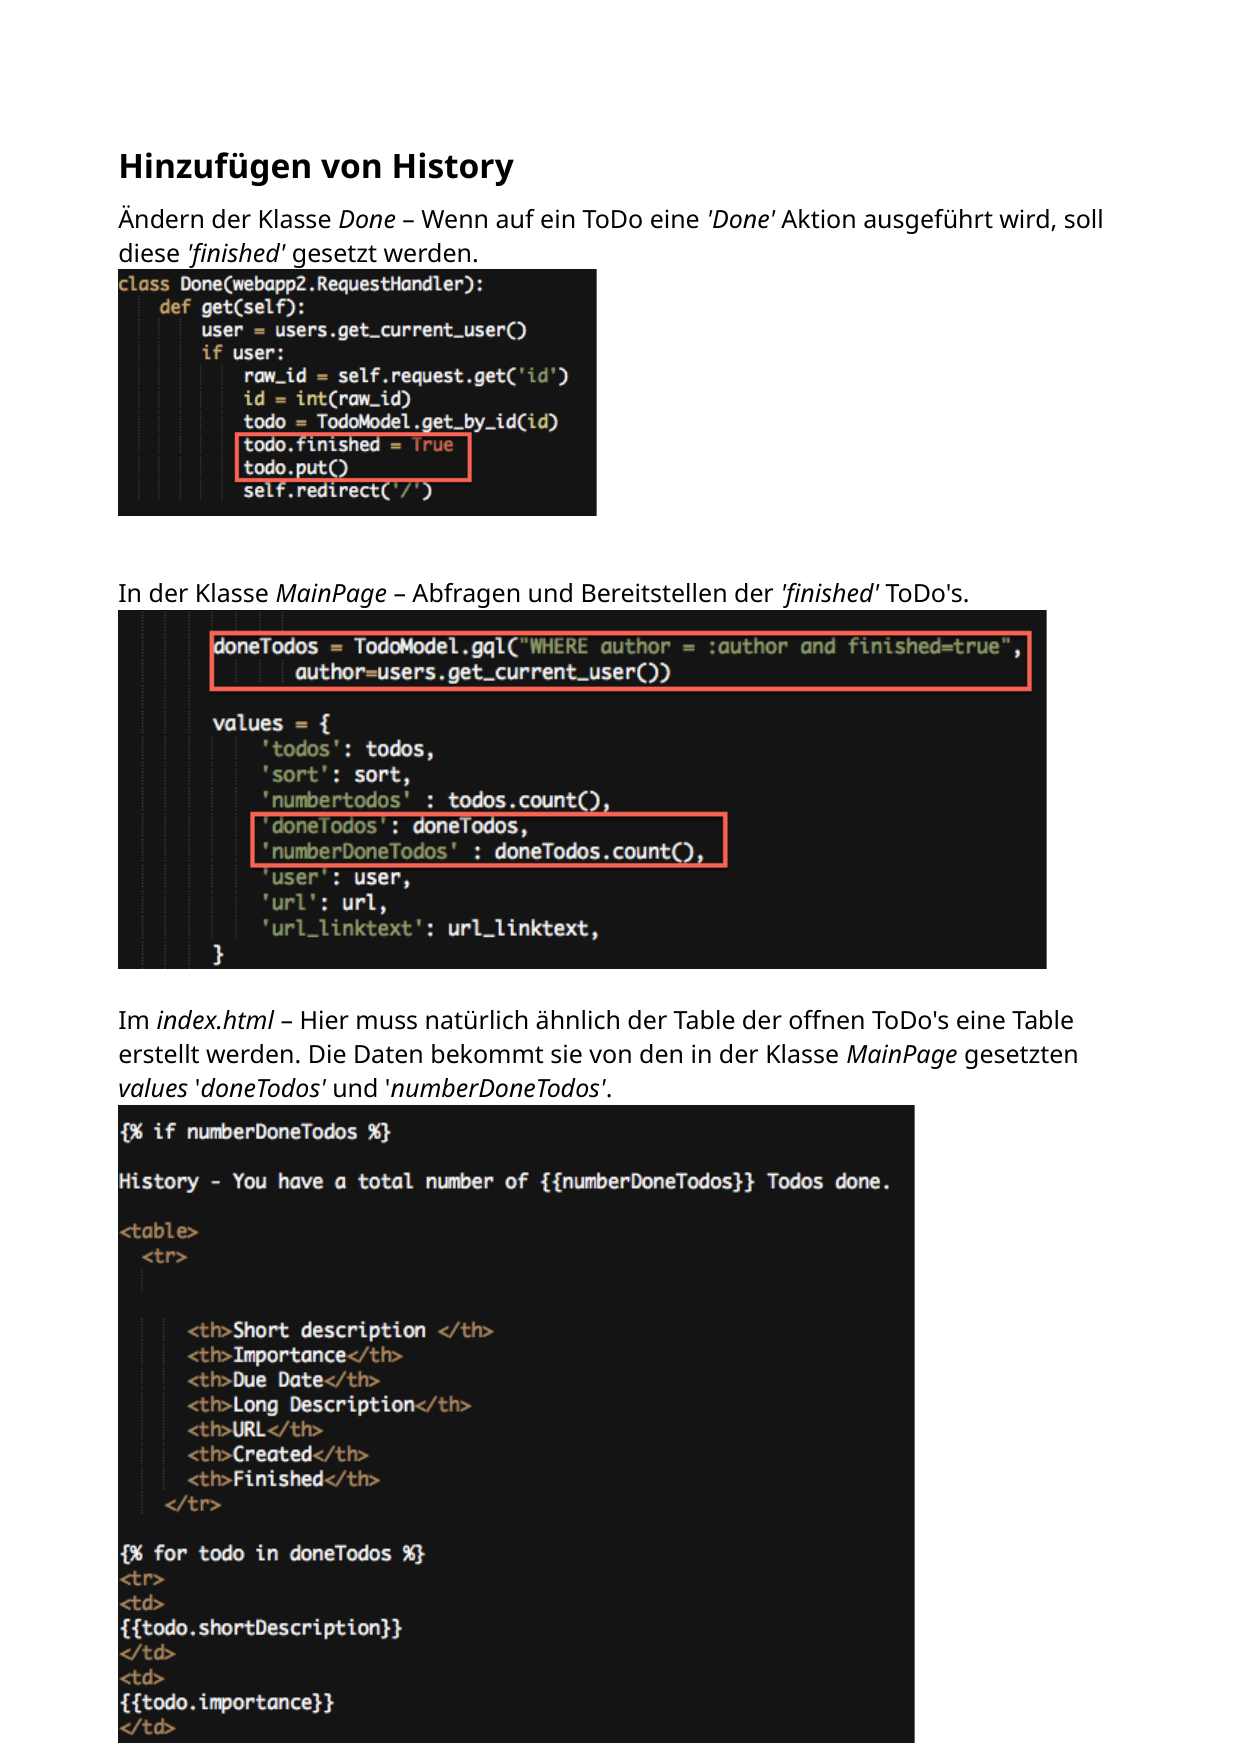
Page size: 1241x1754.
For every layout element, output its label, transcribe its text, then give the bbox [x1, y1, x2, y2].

picture [118, 269, 597, 516]
subtitle Hinzufügen von History [118, 143, 1122, 189]
text In der Klasse MainPage – Abfragen und Bereitstellen der 'finished' ToDo's. [118, 576, 1122, 610]
picture [118, 1105, 915, 1743]
text Im index.html – Hier muss natürlich ähnlich der Table der offnen ToDo's eine Table erstellt werden. Die Daten bekommt sie von den in der Klasse MainPage gesetzten values 'doneTodos' und 'numberDoneTodos'. [118, 1003, 1122, 1105]
text Ändern der Klasse Done – Wenn auf ein ToDo eine 'Done' Aktion ausgeführt wird, soll diese 'finished' gesetzt werden. [118, 201, 1122, 269]
picture [118, 610, 1047, 969]
